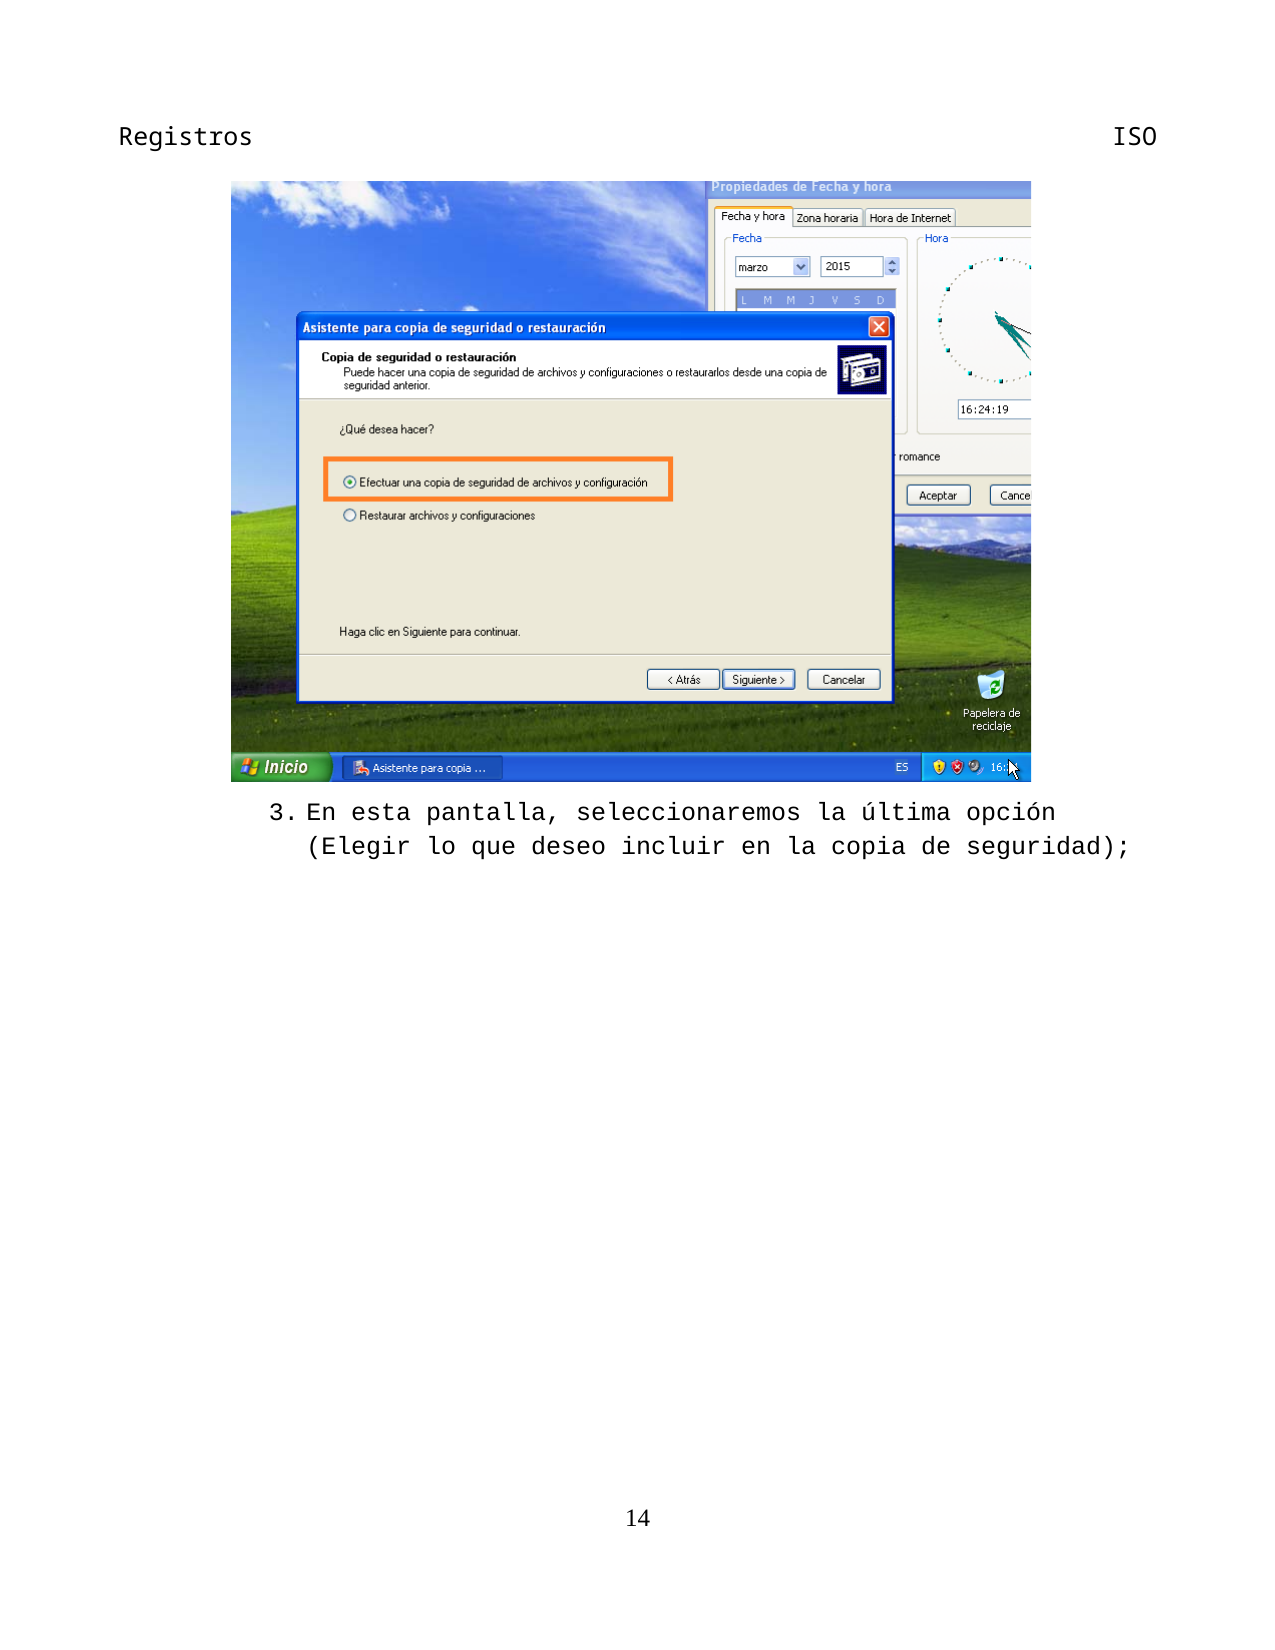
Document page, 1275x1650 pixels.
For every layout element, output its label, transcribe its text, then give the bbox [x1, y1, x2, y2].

list En esta pantalla, seleccionaremos la última opción (Elegir lo que deseo incluir en la copia de seguridad); [268, 800, 1157, 862]
picture [231, 181, 1032, 782]
